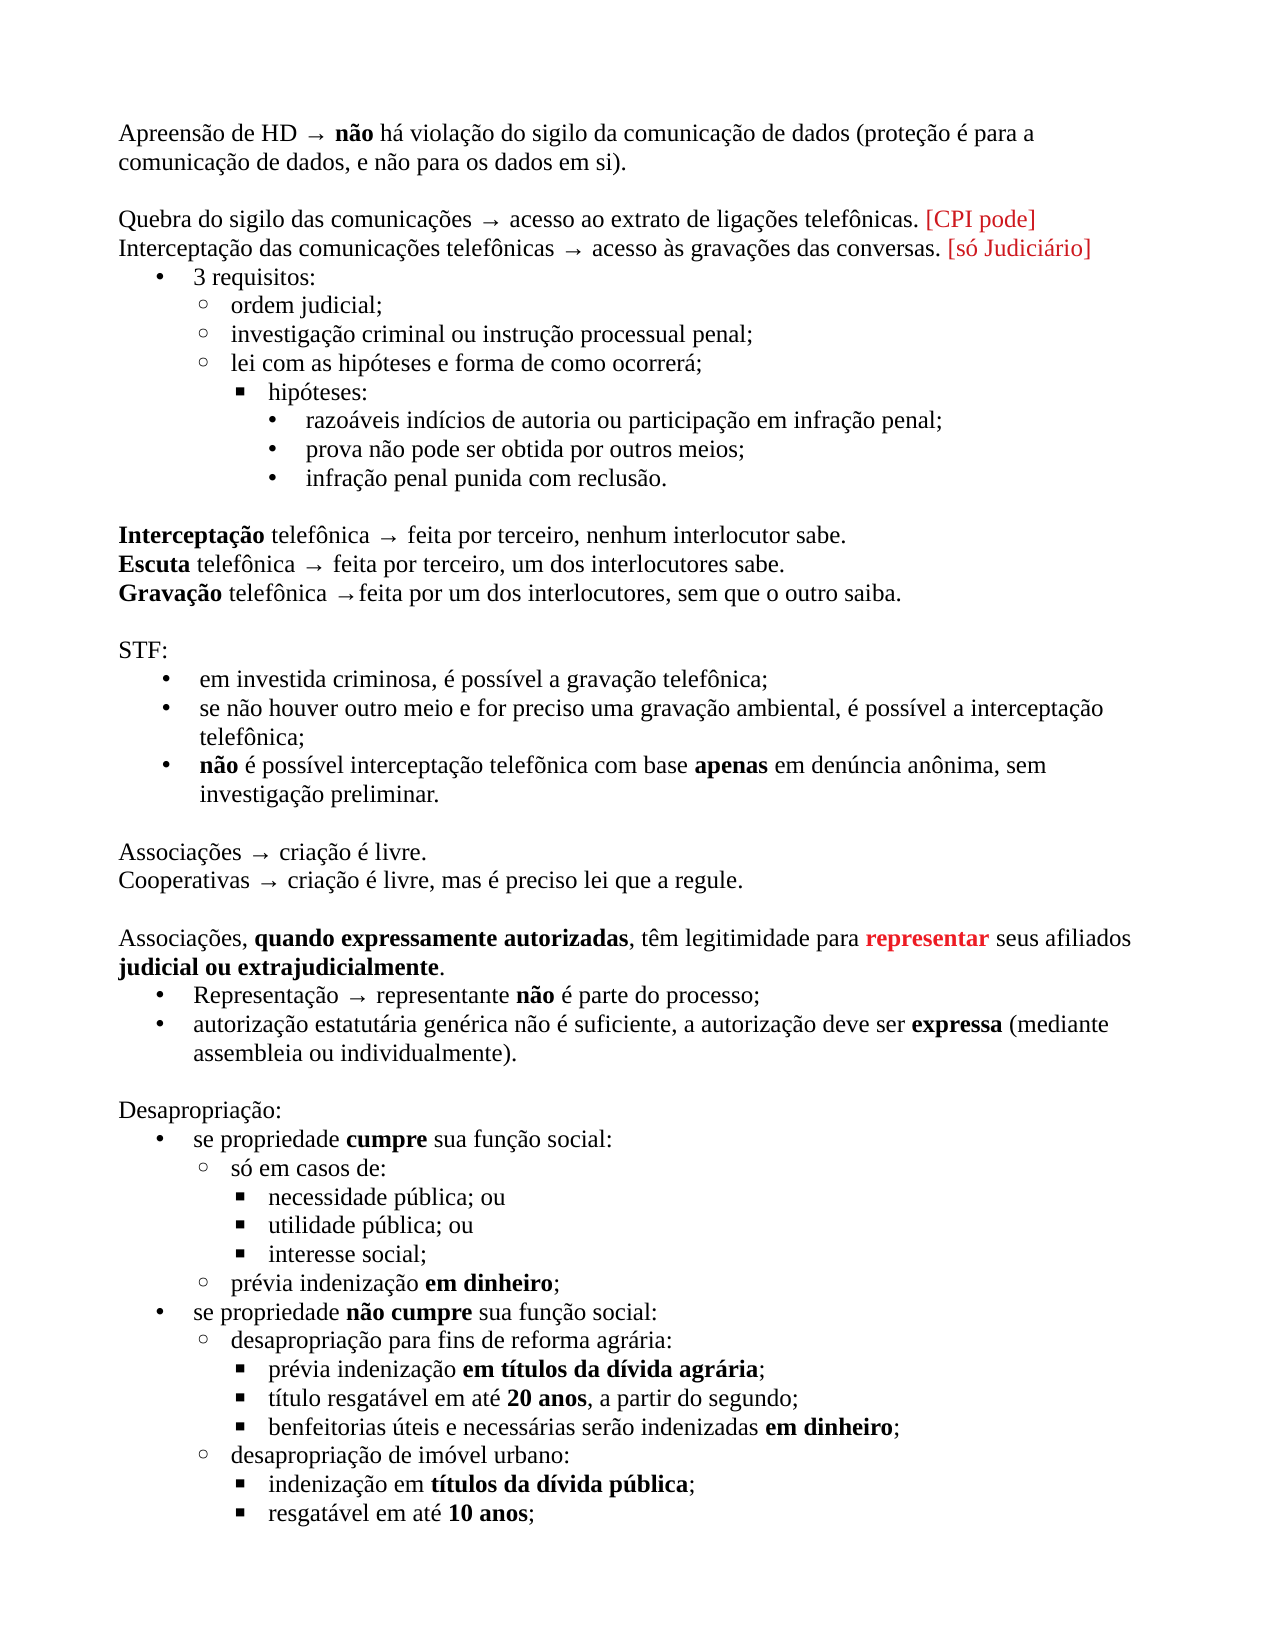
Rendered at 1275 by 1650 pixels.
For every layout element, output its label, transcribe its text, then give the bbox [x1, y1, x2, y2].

text STF: [118, 636, 1157, 664]
list se propriedade cumpre sua função social: [156, 1124, 1157, 1153]
list só em casos de: [193, 1153, 1157, 1182]
list Representação → representante não é parte do processo; [156, 981, 1157, 1009]
list 3 requisitos: [156, 262, 1157, 291]
list utilidade pública; ou [231, 1211, 1157, 1239]
list infração penal punida com reclusão. [268, 463, 1157, 492]
list autorização estatutária genérica não é suficiente, a autorização deve ser expressa (mediante assembleia ou individualmente). [156, 1009, 1157, 1067]
text Associações → criação é livre. [118, 837, 1157, 866]
list benfeitorias úteis e necessárias serão indenizadas em dinheiro; [231, 1412, 1157, 1441]
list prévia indenização em dinheiro; [193, 1268, 1157, 1297]
text Interceptação telefônica → feita por terceiro, nenhum interlocutor sabe. [118, 521, 1157, 549]
list necessidade pública; ou [231, 1182, 1157, 1211]
text Desapropriação: [118, 1096, 1157, 1124]
text Apreensão de HD → não há violação do sigilo da comunicação de dados (proteção é para a comunicação de dados, e não para os dados em si). [118, 118, 1157, 176]
list interesse social; [231, 1239, 1157, 1268]
text Cooperativas → criação é livre, mas é preciso lei que a regule. [118, 866, 1157, 894]
list se propriedade não cumpre sua função social: [156, 1297, 1157, 1326]
list lei com as hipóteses e forma de como ocorrerá; [193, 348, 1157, 377]
text Escuta telefônica → feita por terceiro, um dos interlocutores sabe. [118, 549, 1157, 578]
list investigação criminal ou instrução processual penal; [193, 319, 1157, 348]
list hipóteses: [231, 377, 1157, 406]
list ordem judicial; [193, 291, 1157, 319]
list título resgatável em até 20 anos, a partir do segundo; [231, 1383, 1157, 1412]
list em investida criminosa, é possível a gravação telefônica; [162, 664, 1157, 693]
list razoáveis indícios de autoria ou participação em infração penal; [268, 406, 1157, 434]
list se não houver outro meio e for preciso uma gravação ambiental, é possível a interceptação telefônica; [162, 693, 1157, 751]
list indenização em títulos da dívida pública; [231, 1469, 1157, 1498]
text Interceptação das comunicações telefônicas → acesso às gravações das conversas. [só Judiciário] [118, 233, 1157, 262]
list prévia indenização em títulos da dívida agrária; [231, 1354, 1157, 1383]
text Quebra do sigilo das comunicações → acesso ao extrato de ligações telefônicas. [CPI pode] [118, 204, 1157, 233]
text Gravação telefônica →feita por um dos interlocutores, sem que o outro saiba. [118, 578, 1157, 607]
list desapropriação para fins de reforma agrária: [193, 1326, 1157, 1354]
list resgatável em até 10 anos; [231, 1498, 1157, 1527]
list não é possível interceptação telefõnica com base apenas em denúncia anônima, sem investigação preliminar. [162, 751, 1157, 808]
list prova não pode ser obtida por outros meios; [268, 434, 1157, 463]
list desapropriação de imóvel urbano: [193, 1441, 1157, 1469]
text Associações, quando expressamente autorizadas, têm legitimidade para representar seus afiliados judicial ou extrajudicialmente. [118, 923, 1157, 981]
